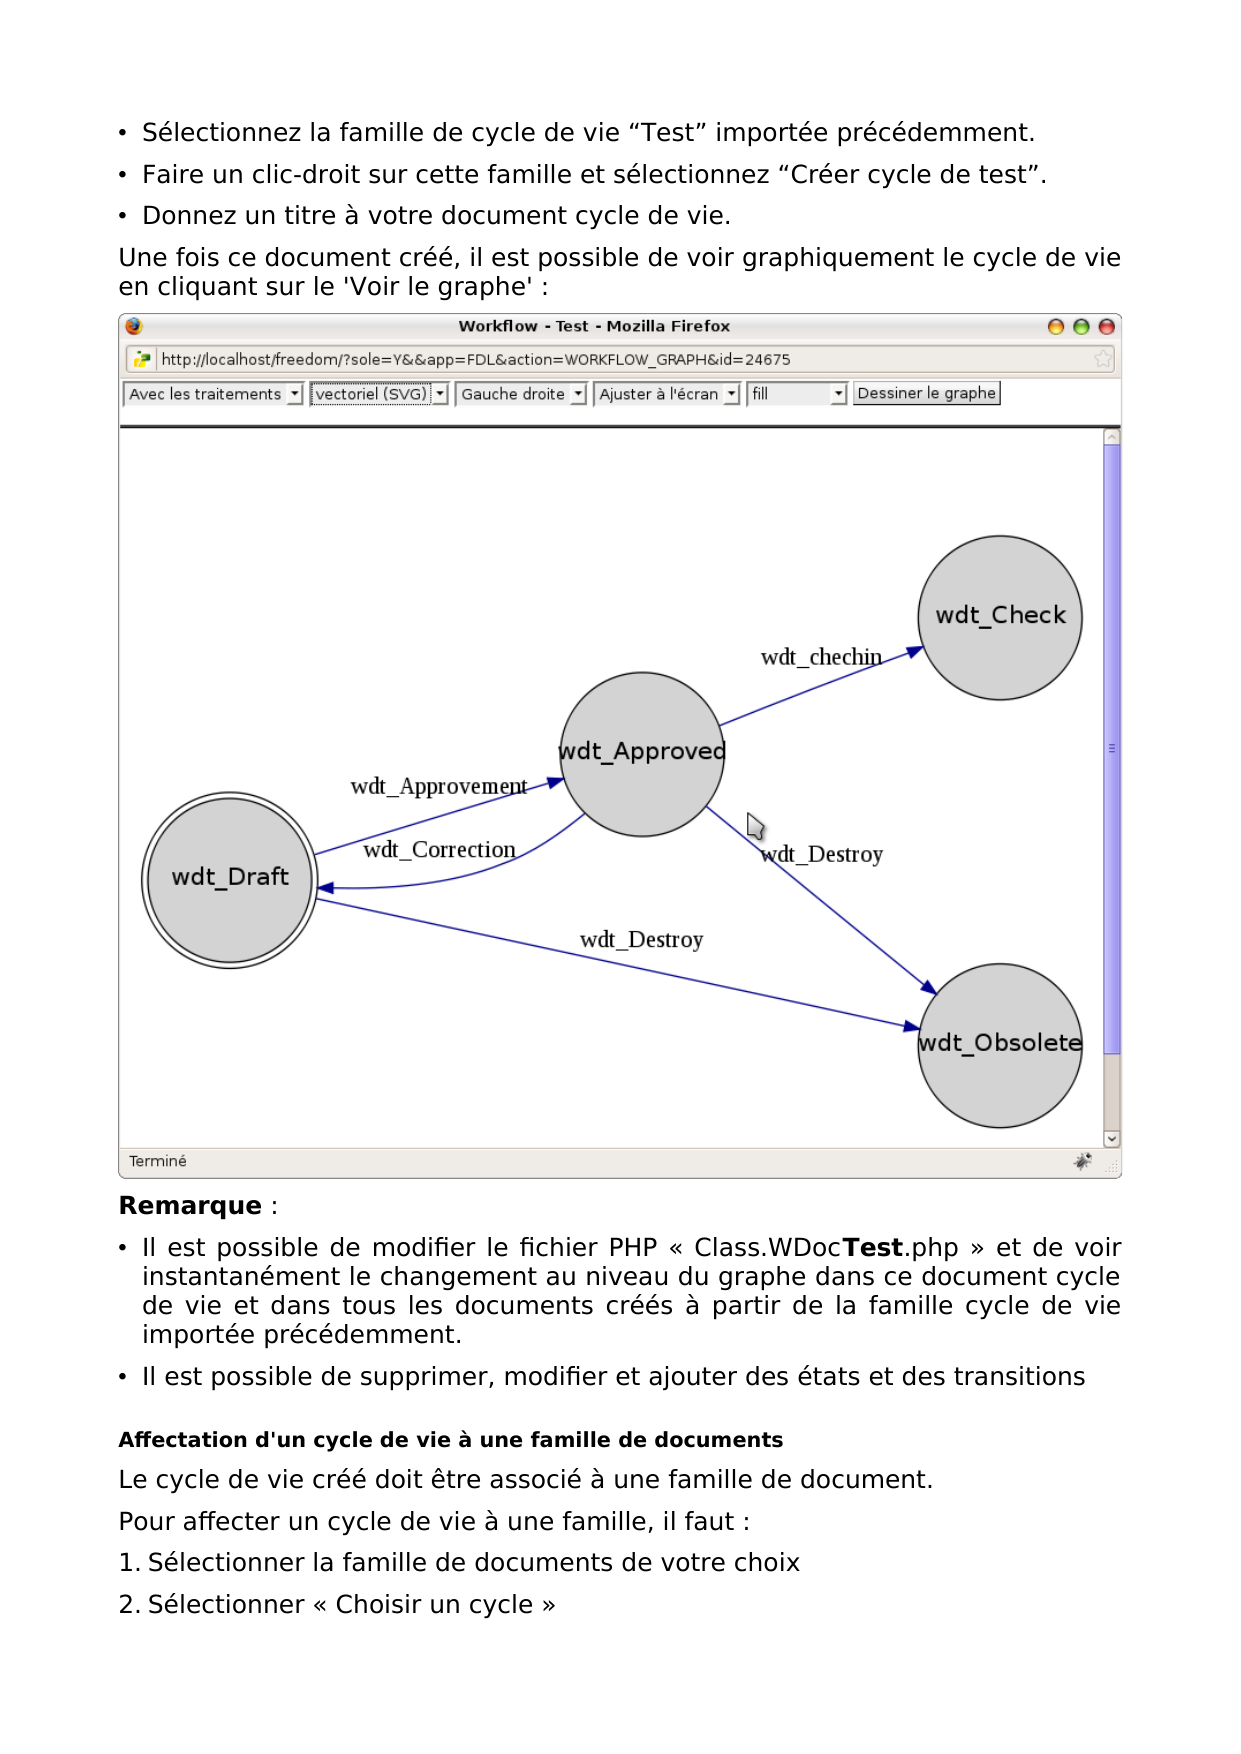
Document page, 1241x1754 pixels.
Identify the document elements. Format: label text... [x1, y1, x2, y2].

list Il est possible de modifier le fichier PHP « Class.WDocTest.php » et de voir instantanément le changement au niveau du graphe dans ce document cycle de vie et dans tous les documents créés à partir de la famille cycle de vie importée précédemment. [118, 1233, 1122, 1349]
subtitle Affectation d'un cycle de vie à une famille de documents [118, 1428, 1122, 1453]
list Sélectionner la famille de documents de votre choix [118, 1549, 1122, 1578]
text Une fois ce document créé, il est possible de voir graphiquement le cycle de vie en cliquant sur le 'Voir le graphe' : [118, 243, 1122, 301]
list Faire un clic-droit sur cette famille et sélectionnez “Créer cycle de test”. [118, 160, 1122, 189]
list Sélectionner « Choisir un cycle » [118, 1590, 1122, 1619]
picture [118, 313, 1123, 1179]
list Donnez un titre à votre document cycle de vie. [118, 201, 1122, 231]
text Remarque : [118, 1191, 1122, 1220]
list Sélectionnez la famille de cycle de vie “Test” importée précédemment. [118, 118, 1122, 147]
text Le cycle de vie créé doit être associé à une famille de document. [118, 1465, 1122, 1494]
text Pour affecter un cycle de vie à une famille, il faut : [118, 1507, 1122, 1536]
list Il est possible de supprimer, modifier et ajouter des états et des transitions [118, 1362, 1122, 1391]
